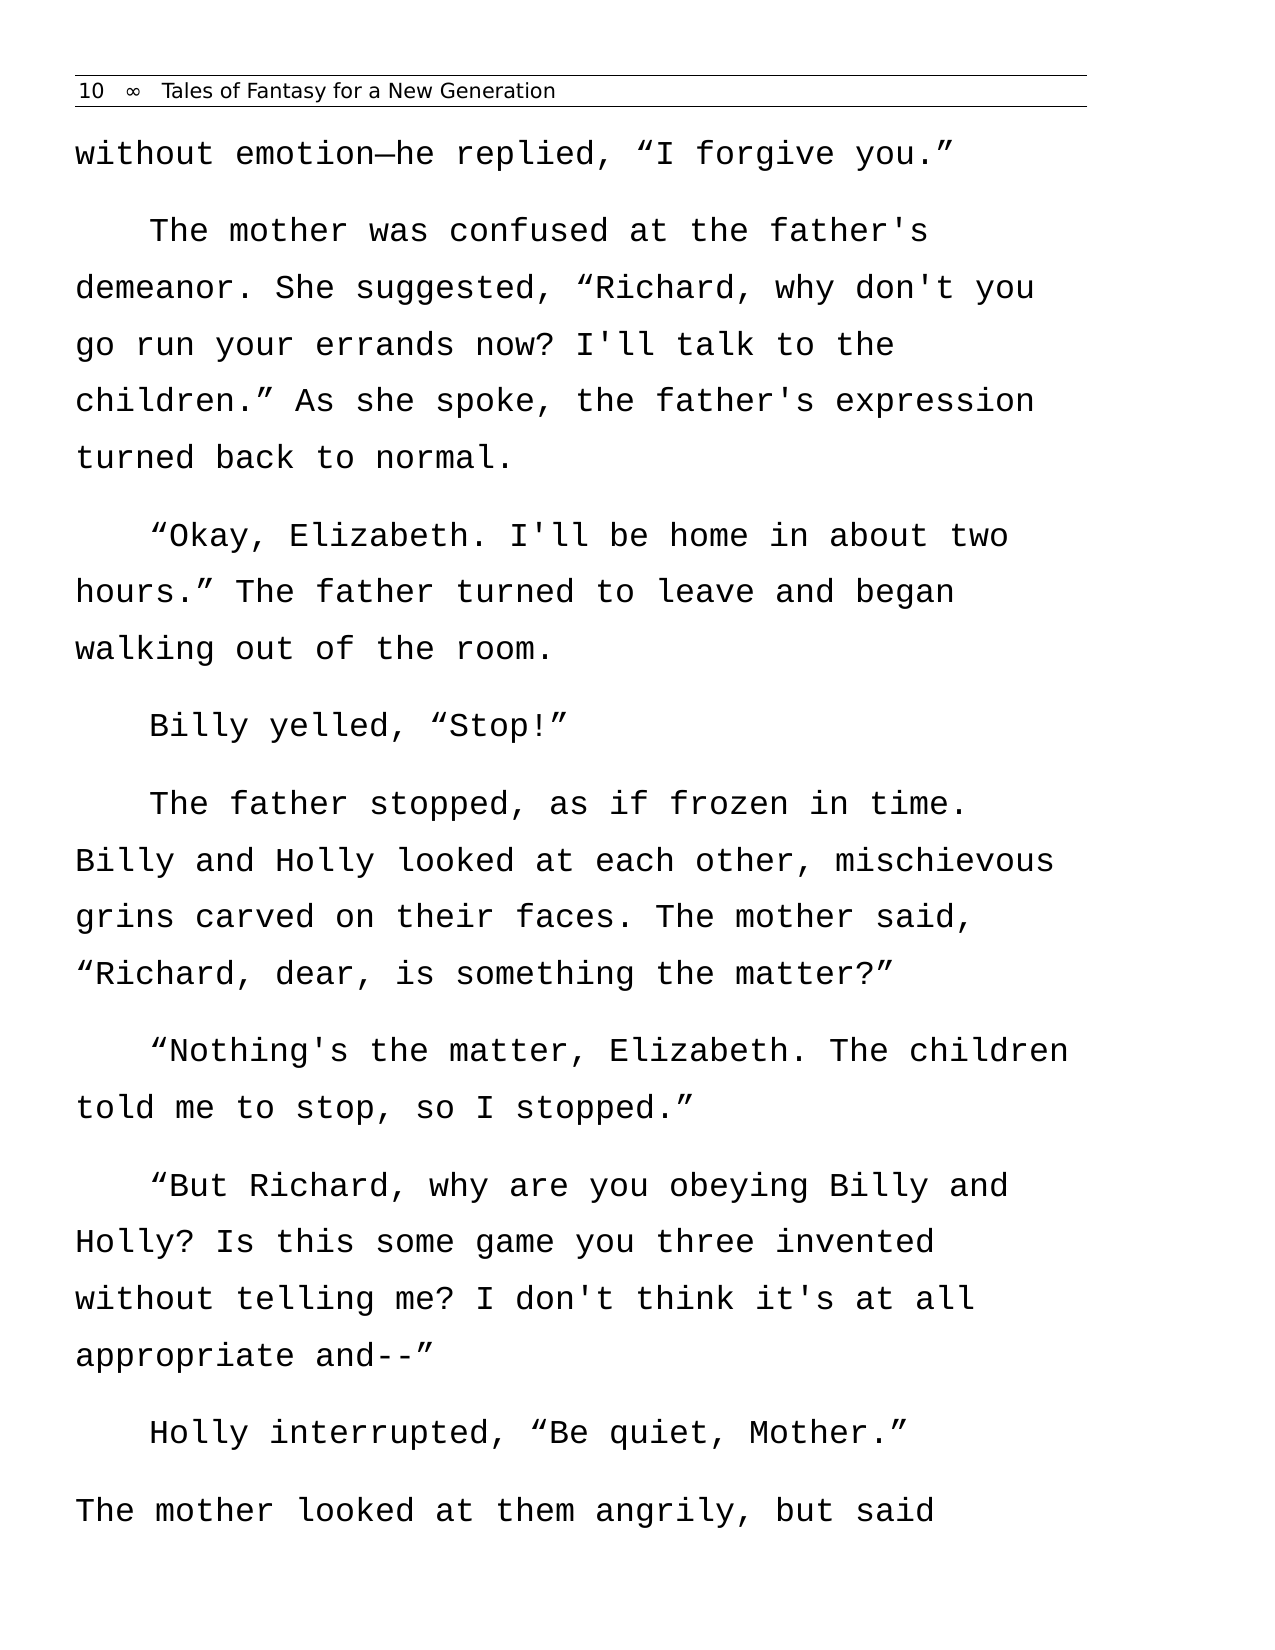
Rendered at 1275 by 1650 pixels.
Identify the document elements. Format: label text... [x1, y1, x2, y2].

text “Nothing's the matter, Elizabeth. The children told me to stop, so I stopped.” [75, 1034, 1087, 1128]
text “Okay, Elizabeth. I'll be home in about two hours.” The father turned to leave and began walking out of the room. [75, 518, 1087, 669]
text Holly interrupted, “Be quiet, Mother.” [75, 1416, 1087, 1453]
text The mother looked at them angrily, but said [75, 1493, 1087, 1531]
text The father stopped, as if frozen in time. Billy and Holly looked at each other, mischievous grins carved on their faces. The mother said, “Richard, dear, is something the matter?” [75, 787, 1087, 994]
text without emotion—he replied, “I forgive you.” [75, 137, 1087, 174]
text Billy yelled, “Stop!” [75, 709, 1087, 747]
text The mother was confused at the father's demeanor. She suggested, “Richard, why don't you go run your errands now? I'll talk to the children.” As she spoke, the father's expression turned back to normal. [75, 214, 1087, 478]
text “But Richard, why are you obeying Billy and Holly? Is this some game you three invented without telling me? I don't think it's at all appropriate and--” [75, 1168, 1087, 1376]
